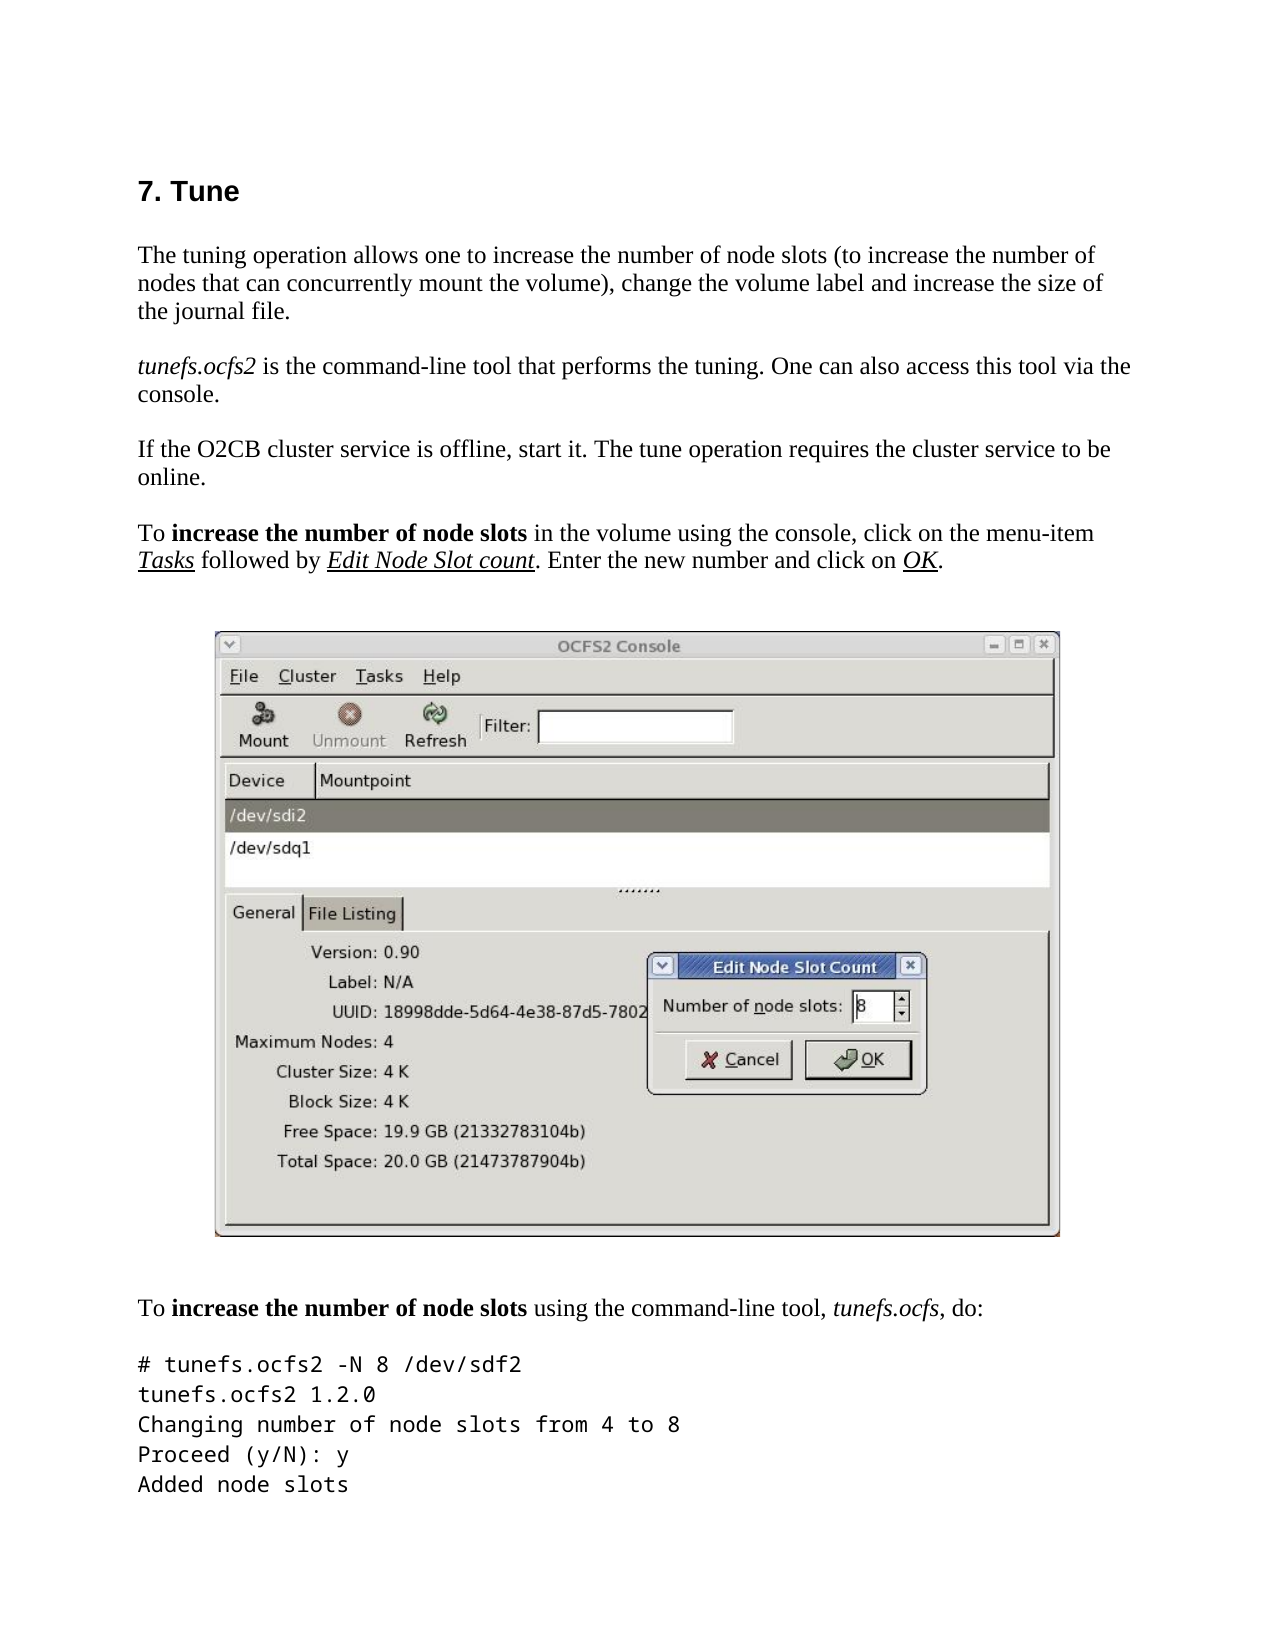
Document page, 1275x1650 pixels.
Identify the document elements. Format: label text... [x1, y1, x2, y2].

text tunefs.ocfs2 1.2.0 [137, 1379, 1138, 1409]
text The tuning operation allows one to increase the number of node slots (to increase the number of nodes that can concurrently mount the volume), change the volume label and increase the size of the journal file. [137, 242, 1138, 325]
picture [214, 631, 1061, 1237]
text tunefs.ocfs2 is the command-line tool that performs the tuning. One can also access this tool via the console. [137, 352, 1138, 408]
text To increase the number of node slots using the command-line tool, tunefs.ocfs, do: [137, 1294, 1138, 1321]
text To increase the number of node slots in the volume using the console, click on the menu-item Tasks followed by Edit Node Slot count. Enter the new number and click on OK. [137, 519, 1138, 574]
text Added node slots [137, 1469, 1138, 1499]
text Proceed (y/N): y [137, 1439, 1138, 1469]
text # tunefs.ocfs2 -N 8 /dev/sdf2 [137, 1349, 1138, 1379]
subtitle 7. Tune [137, 175, 1138, 208]
text Changing number of node slots from 4 to 8 [137, 1409, 1138, 1439]
text If the O2CB cluster service is offline, start it. The tune operation requires the cluster service to be online. [137, 436, 1138, 491]
